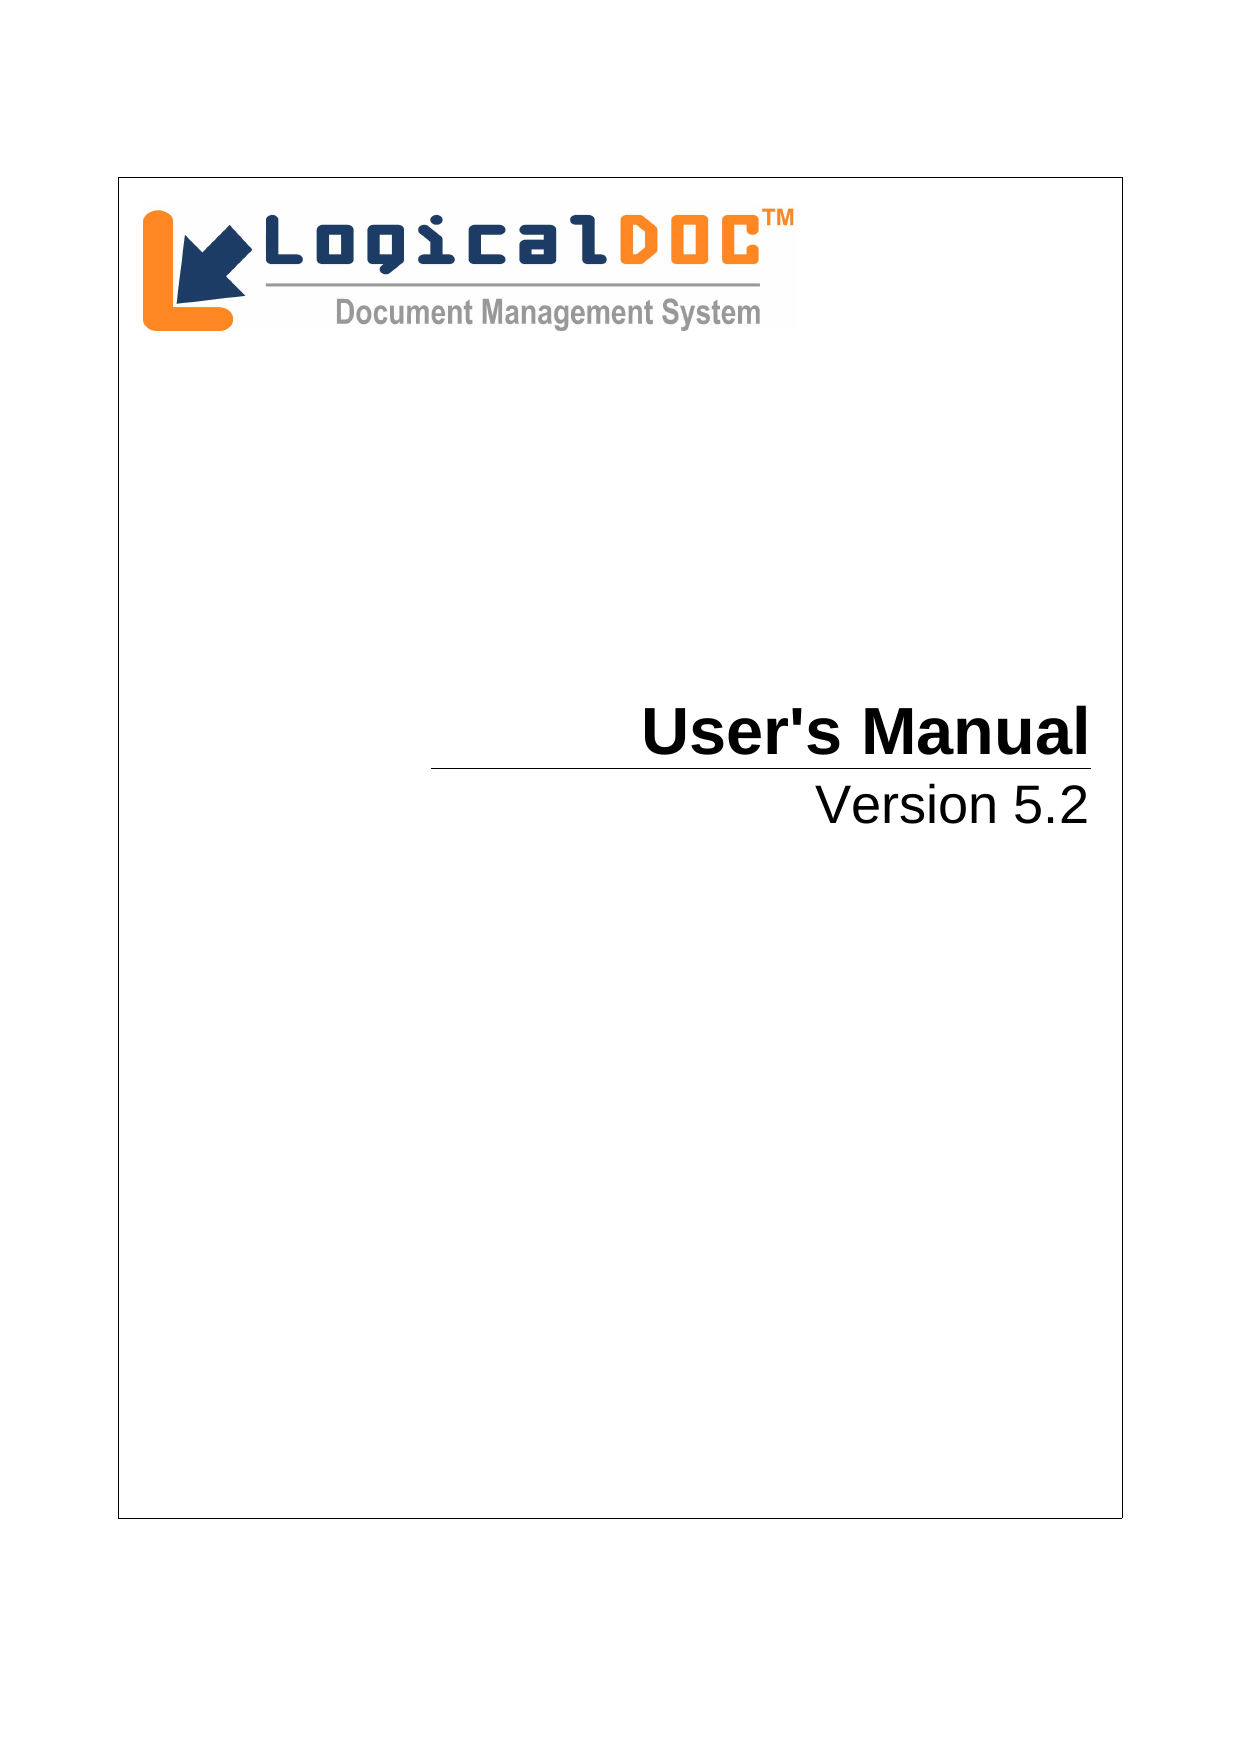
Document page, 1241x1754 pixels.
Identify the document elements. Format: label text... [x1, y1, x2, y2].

title User's Manual [431, 694, 1091, 768]
picture [143, 202, 797, 331]
text Version 5.2 [122, 774, 1089, 835]
